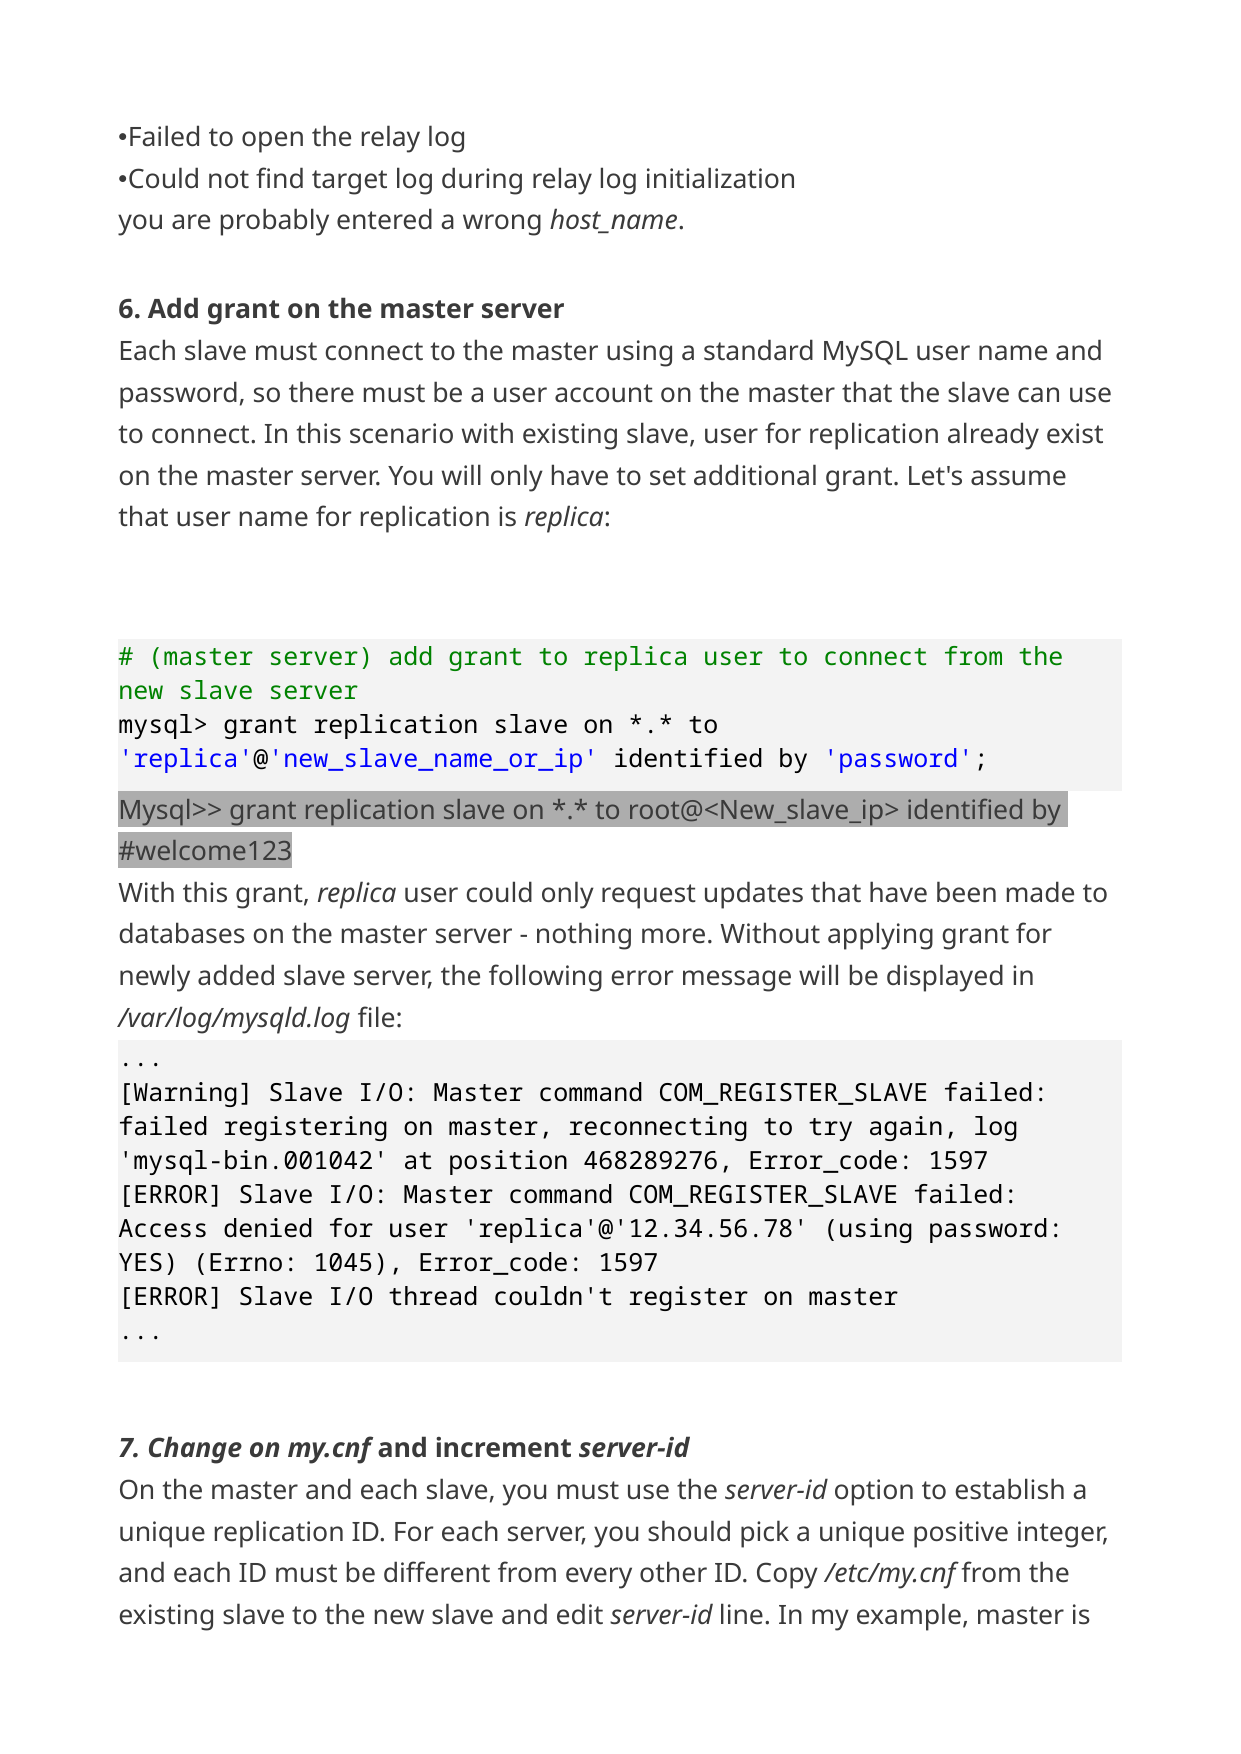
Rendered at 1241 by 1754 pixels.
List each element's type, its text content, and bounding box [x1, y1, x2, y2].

table_header ... [Warning] Slave I/O: Master command COM_REGISTER_SLAVE failed: failed registering on master, reconnecting to try again, log 'mysql-bin.001042' at position 468289276, Error_code: 1597 [ERROR] Slave I/O: Master command COM_REGISTER_SLAVE failed: Access denied for user 'replica'@'12.34.56.78' (using password: YES) (Errno: 1045), Error_code: 1597 [ERROR] Slave I/O thread couldn't register on master ... [118, 1040, 1122, 1362]
list Could not find target log during relay log initialization [118, 160, 1122, 196]
list Failed to open the relay log [118, 118, 1122, 154]
text you are probably entered a wrong host_name. [118, 201, 1122, 237]
text 7. Change on my.cnf and increment server-id On the master and each slave, you must use the server-id option to establish a unique replication ID. For each server, you should pick a unique positive integer, and each ID must be different from every other ID. Copy /etc/my.cnf from the existing slave to the new slave and edit server-id line. In my example, master is [118, 1362, 1122, 1632]
table_header # (master server) add grant to replica user to connect from the new slave server mysql> grant replication slave on *.* to 'replica'@'new_slave_name_or_ip' identified by 'password'; [118, 639, 1122, 791]
text Mysql>> grant replication slave on *.* to root@<New_slave_ip> identified by #welcome123 [118, 791, 1122, 868]
text 6. Add grant on the master server Each slave must connect to the master using a standard MySQL user name and password, so there must be a user account on the master that the slave can use to connect. In this scenario with existing slave, user for replication already exist on the master server. You will only have to set additional grant. Let's assume that user name for replication is replica: [118, 290, 1122, 534]
text With this grant, replica user could only request updates that have been made to databases on the master server - nothing more. Without applying grant for newly added slave server, the following error message will be displayed in /var/log/mysqld.log file: [118, 874, 1122, 1035]
